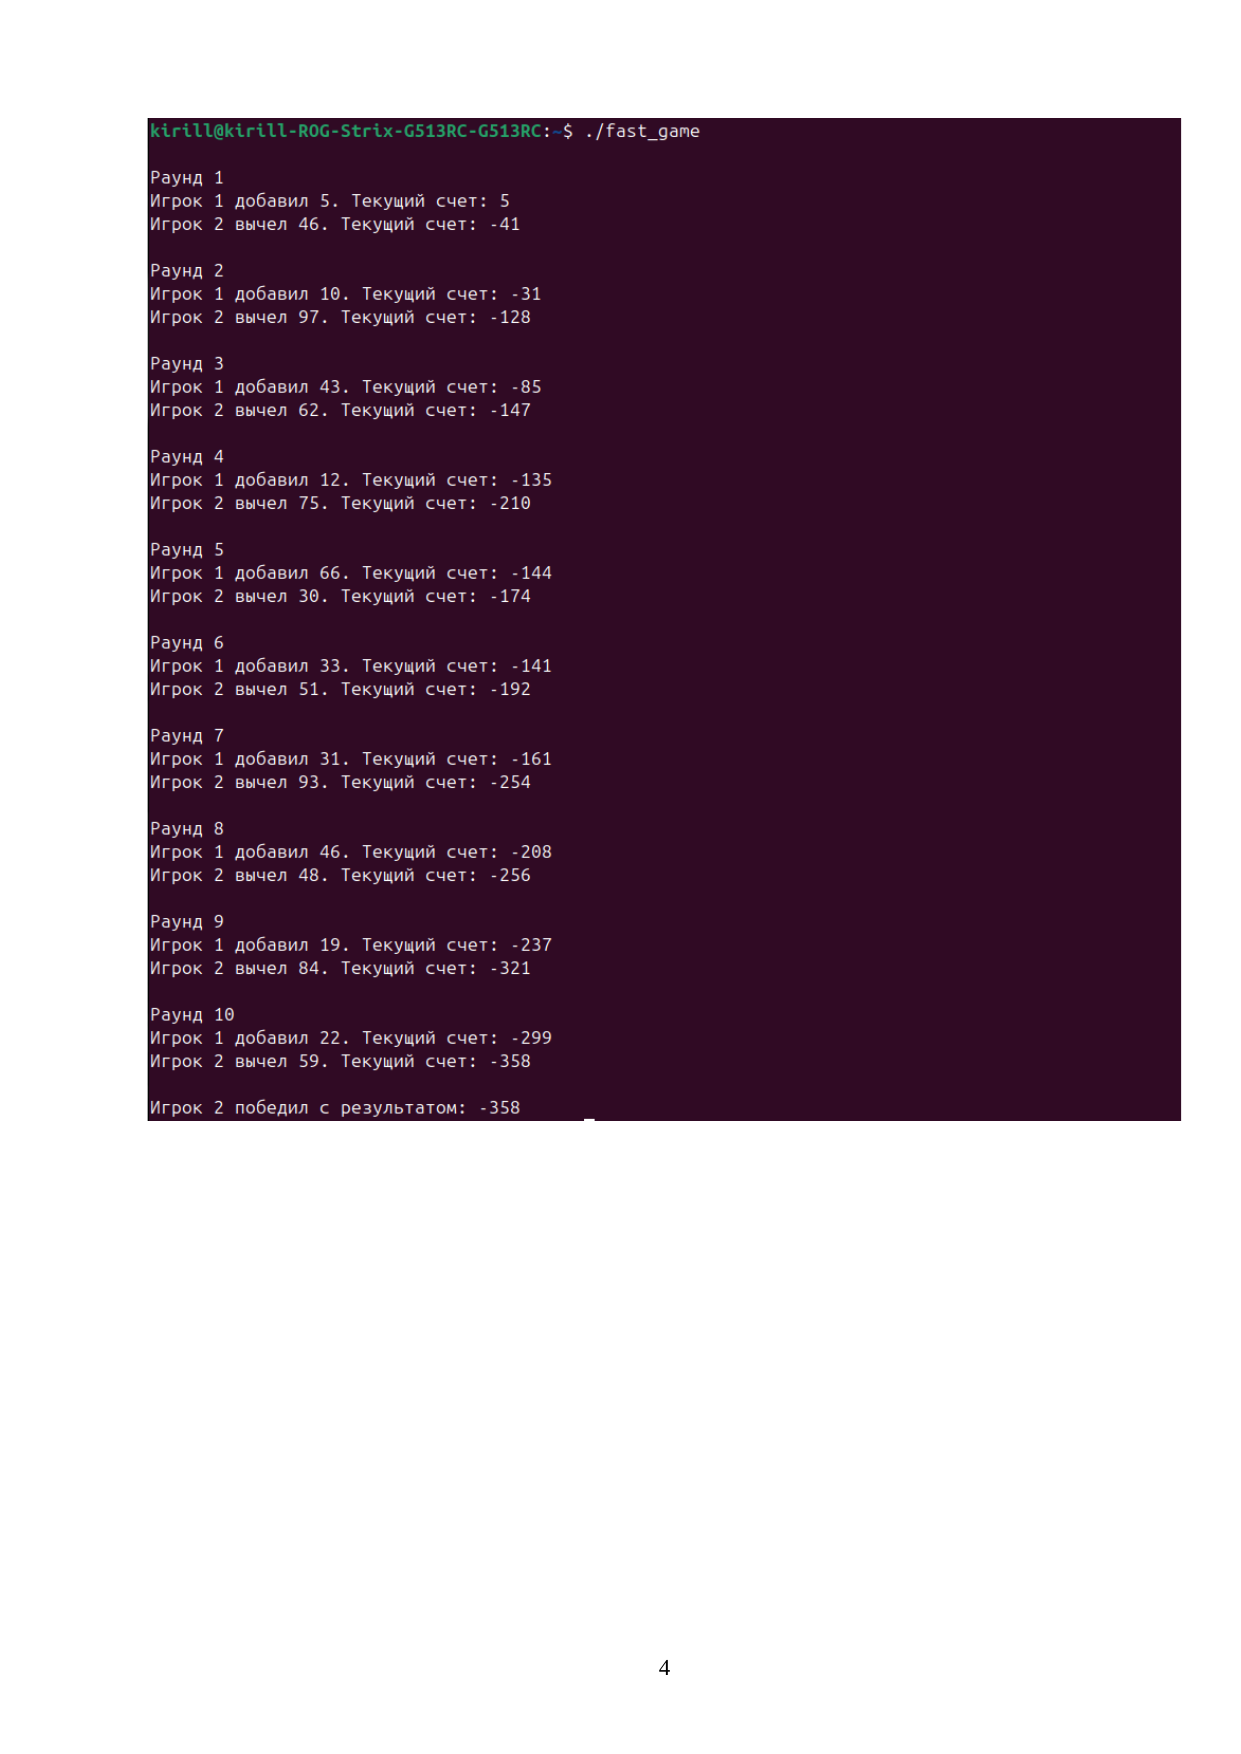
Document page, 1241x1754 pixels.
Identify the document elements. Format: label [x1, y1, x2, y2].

picture [147, 118, 1182, 1121]
